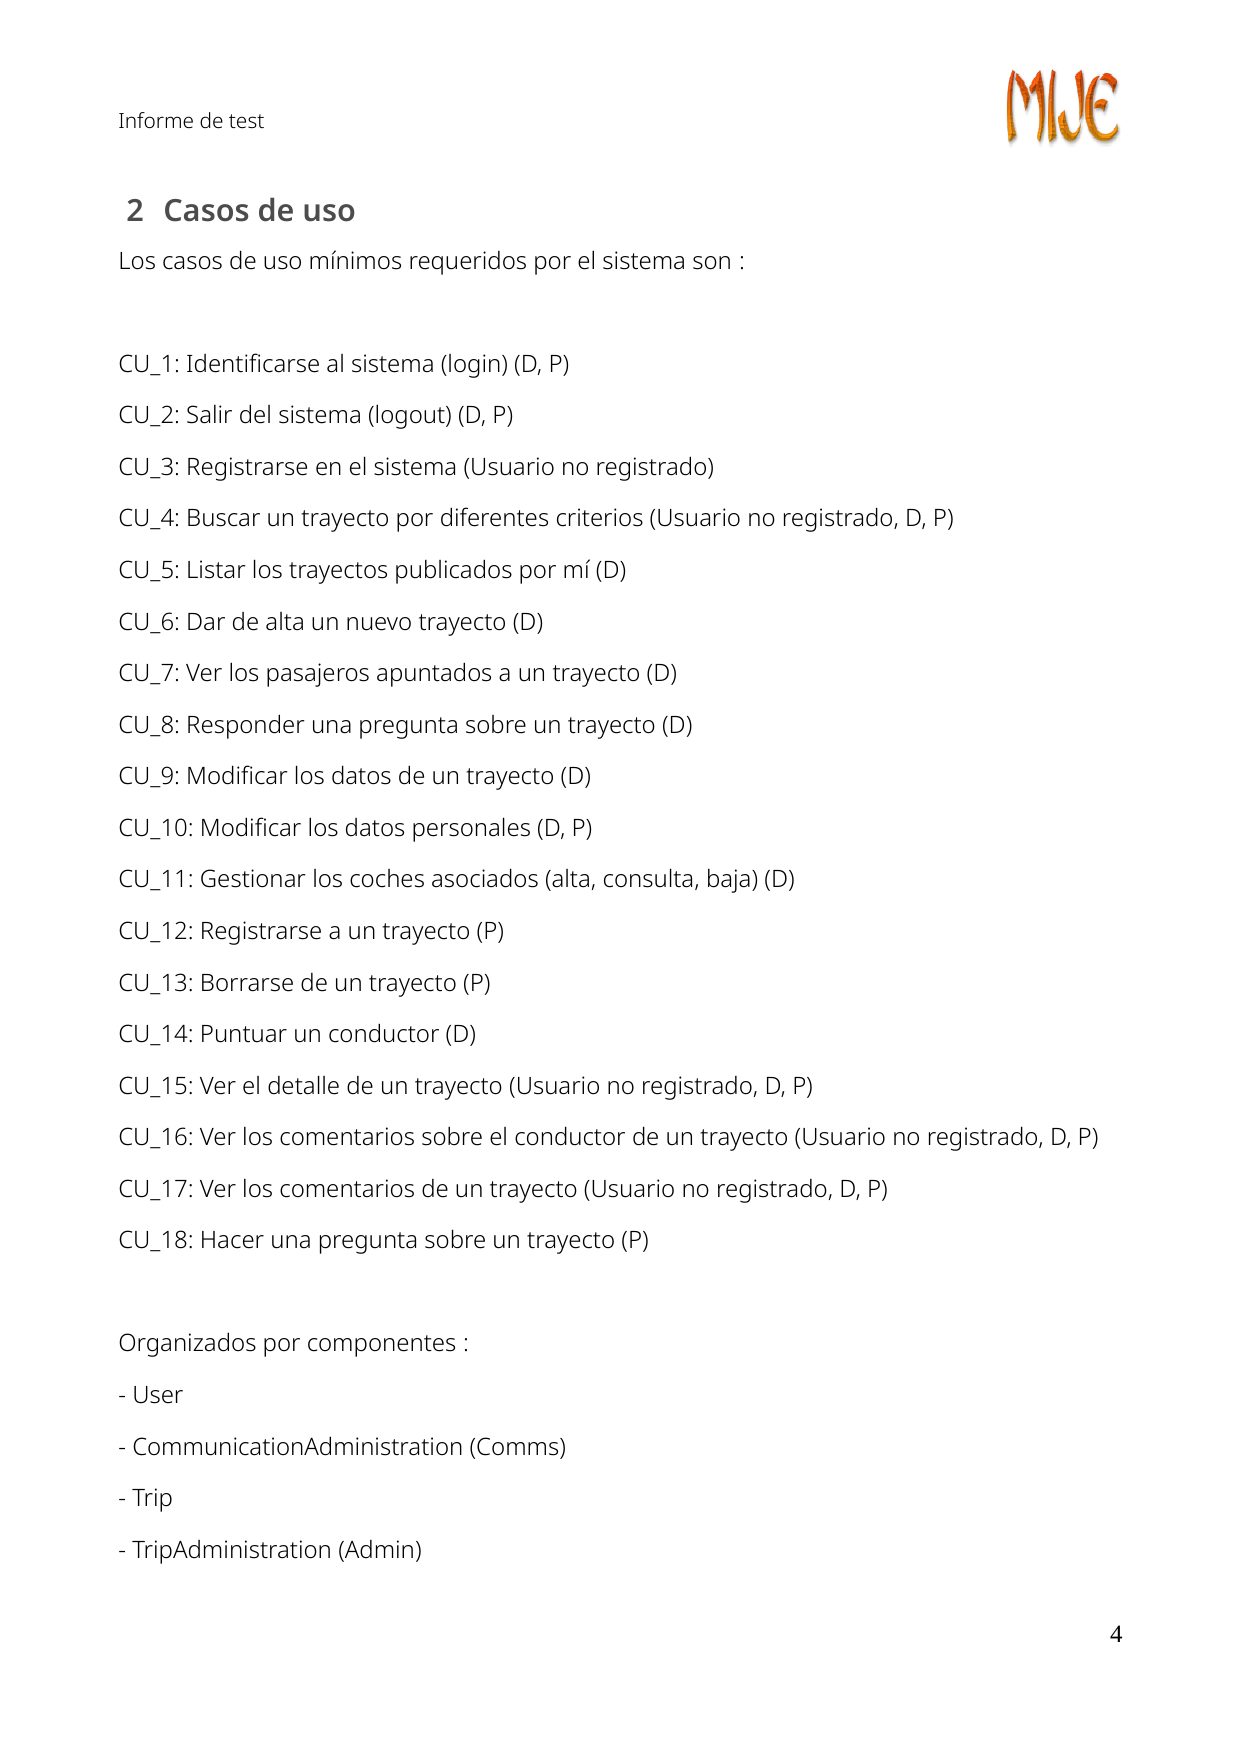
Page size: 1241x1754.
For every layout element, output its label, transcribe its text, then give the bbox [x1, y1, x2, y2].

text Organizados por componentes : [118, 1326, 1122, 1359]
text CU_5: Listar los trayectos publicados por mí (D) [118, 553, 1122, 585]
text CU_3: Registrarse en el sistema (Usuario no registrado) [118, 450, 1122, 482]
text CU_15: Ver el detalle de un trayecto (Usuario no registrado, D, P) [118, 1068, 1122, 1101]
text CU_7: Ver los pasajeros apuntados a un trayecto (D) [118, 656, 1122, 688]
text CU_11: Gestionar los coches asociados (alta, consulta, baja) (D) [118, 862, 1122, 895]
text CU_6: Dar de alta un nuevo trayecto (D) [118, 604, 1122, 637]
text CU_1: Identificarse al sistema (login) (D, P) [118, 347, 1122, 379]
text CU_4: Buscar un trayecto por diferentes criterios (Usuario no registrado, D, P) [118, 501, 1122, 534]
subtitle Casos de uso [118, 189, 1122, 231]
text CU_16: Ver los comentarios sobre el conductor de un trayecto (Usuario no registrado, D, P) [118, 1120, 1122, 1153]
text CU_17: Ver los comentarios de un trayecto (Usuario no registrado, D, P) [118, 1172, 1122, 1204]
text CU_8: Responder una pregunta sobre un trayecto (D) [118, 707, 1122, 740]
text CU_2: Salir del sistema (logout) (D, P) [118, 398, 1122, 431]
text CU_12: Registrarse a un trayecto (P) [118, 914, 1122, 946]
picture [1002, 60, 1123, 153]
text - User [118, 1378, 1122, 1410]
text - TripAdministration (Admin) [118, 1532, 1122, 1565]
text CU_18: Hacer una pregunta sobre un trayecto (P) [118, 1223, 1122, 1256]
text - Trip [118, 1481, 1122, 1513]
text CU_13: Borrarse de un trayecto (P) [118, 965, 1122, 998]
text CU_14: Puntuar un conductor (D) [118, 1017, 1122, 1049]
text CU_9: Modificar los datos de un trayecto (D) [118, 759, 1122, 792]
text CU_10: Modificar los datos personales (D, P) [118, 811, 1122, 843]
text Los casos de uso mínimos requeridos por el sistema son : [118, 243, 1122, 276]
text - CommunicationAdministration (Comms) [118, 1429, 1122, 1462]
